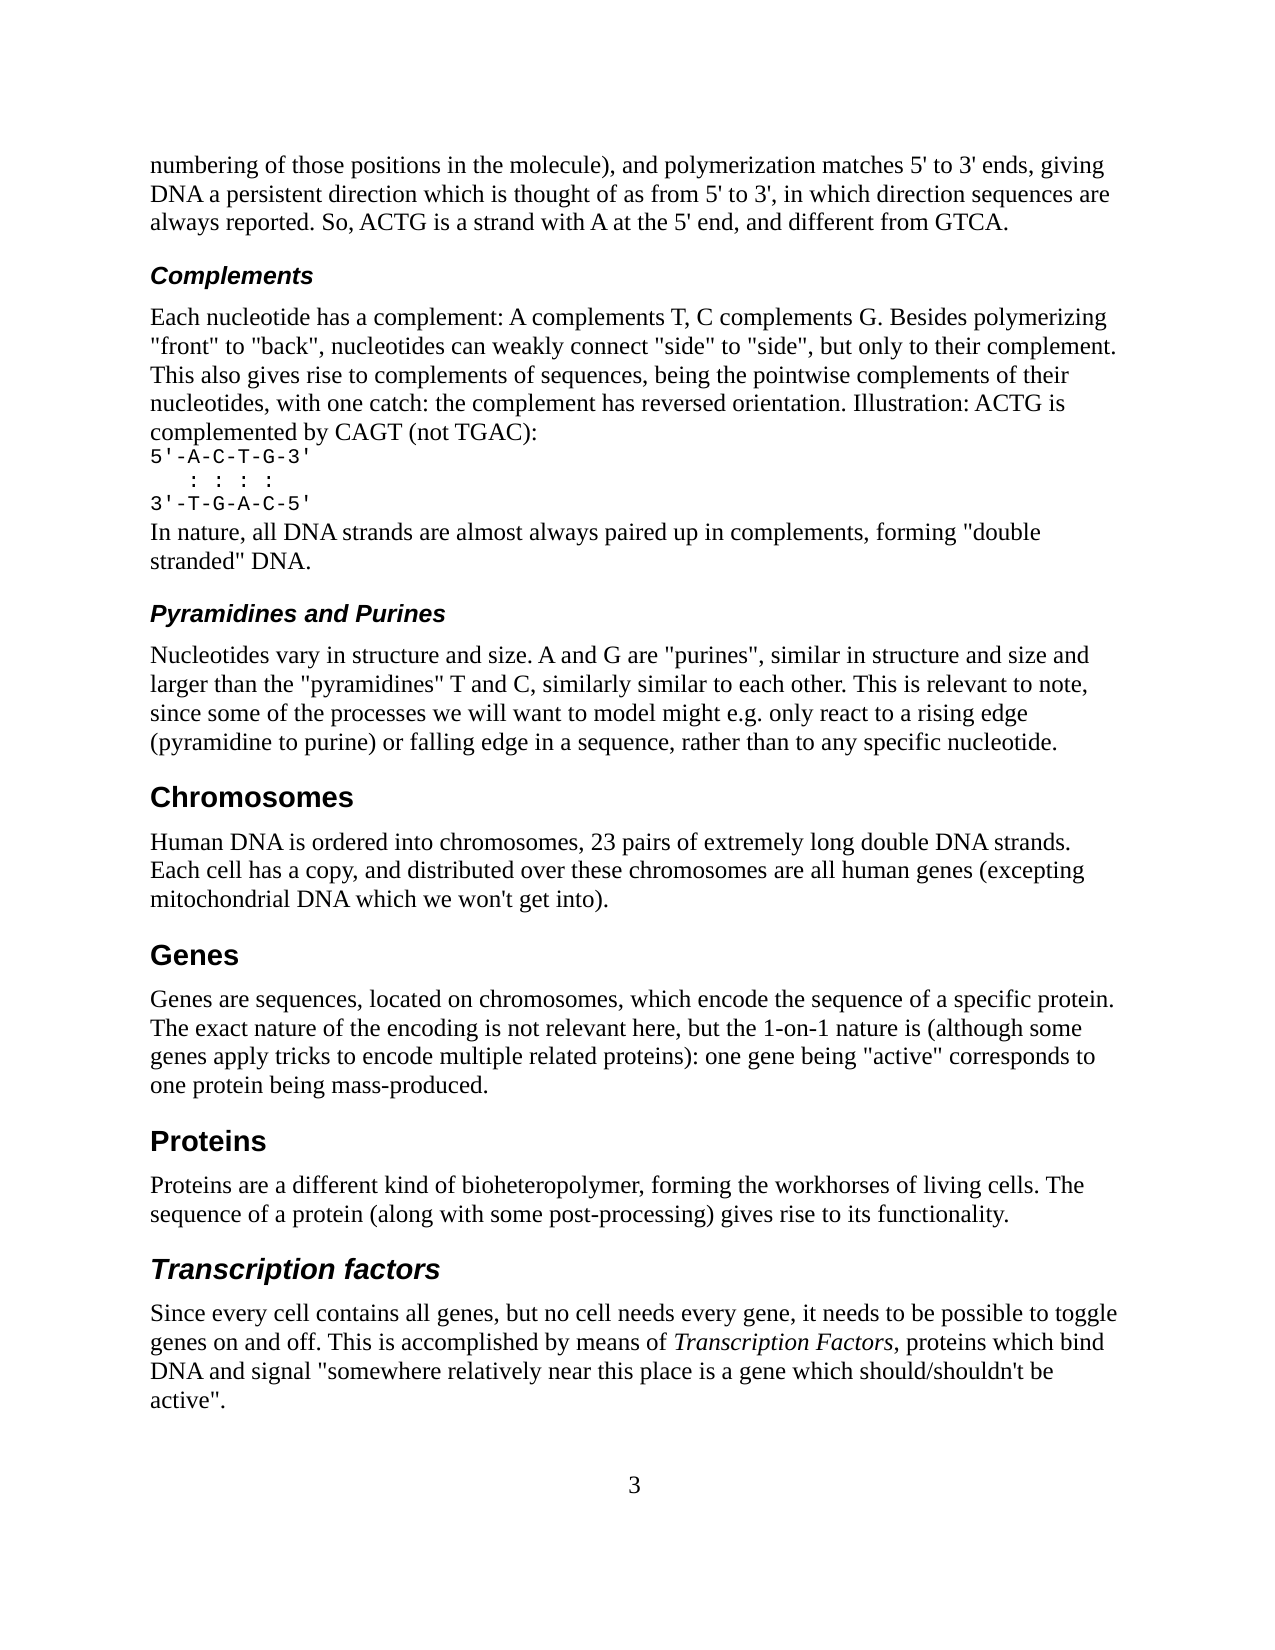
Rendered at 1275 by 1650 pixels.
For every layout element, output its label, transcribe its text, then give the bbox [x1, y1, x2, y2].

text In nature, all DNA strands are almost always paired up in complements, forming "double stranded" DNA. [150, 517, 1125, 574]
text Each nucleotide has a complement: A complements T, C complements G. Besides polymerizing "front" to "back", nucleotides can weakly connect "side" to "side", but only to their complement. This also gives rise to complements of sequences, being the pointwise complements of their nucleotides, with one catch: the complement has reversed orientation. Illustration: ACTG is complemented by CAGT (not TGAC): [150, 302, 1125, 446]
subtitle Genes [150, 938, 1125, 971]
subtitle Proteins [150, 1124, 1125, 1157]
text Genes are sequences, located on chromosomes, which encode the sequence of a specific protein. The exact nature of the encoding is not relevant here, but the 1-on-1 nature is (although some genes apply tricks to encode multiple related proteins): one gene being "active" corresponds to one protein being mass-produced. [150, 984, 1125, 1099]
text numbering of those positions in the molecule), and polymerization matches 5' to 3' ends, giving DNA a persistent direction which is thought of as from 5' to 3', in which direction sequences are always reported. So, ACTG is a strand with A at the 5' end, and different from GTCA. [150, 150, 1125, 236]
text 5'-A-C-T-G-3' [150, 446, 1125, 470]
text 3'-T-G-A-C-5' [150, 493, 1125, 517]
text Human DNA is ordered into chromosomes, 23 pairs of extremely long double DNA strands. Each cell has a copy, and distributed over these chromosomes are all human genes (excepting mitochondrial DNA which we won't get into). [150, 827, 1125, 913]
text Proteins are a different kind of bioheteropolymer, forming the workhorses of living cells. The sequence of a protein (along with some post-processing) gives rise to its functionality. [150, 1170, 1125, 1227]
text Since every cell contains all genes, but no cell needs every gene, it needs to be possible to toggle genes on and off. This is accomplished by means of Transcription Factors, proteins which bind DNA and signal "somewhere relatively near this place is a gene which should/shouldn't be active". [150, 1298, 1125, 1413]
subtitle Pyramidines and Purines [150, 599, 1125, 628]
subtitle Transcription factors [150, 1252, 1125, 1286]
text Nucleotides vary in structure and size. A and G are "purines", similar in structure and size and larger than the "pyramidines" T and C, similarly similar to each other. This is relevant to note, since some of the processes we will want to model might e.g. only react to a rising edge (pyramidine to purine) or falling edge in a sequence, rather than to any specific nucleotide. [150, 641, 1125, 756]
text : : : : [150, 470, 1125, 493]
subtitle Complements [150, 261, 1125, 290]
subtitle Chromosomes [150, 781, 1125, 814]
